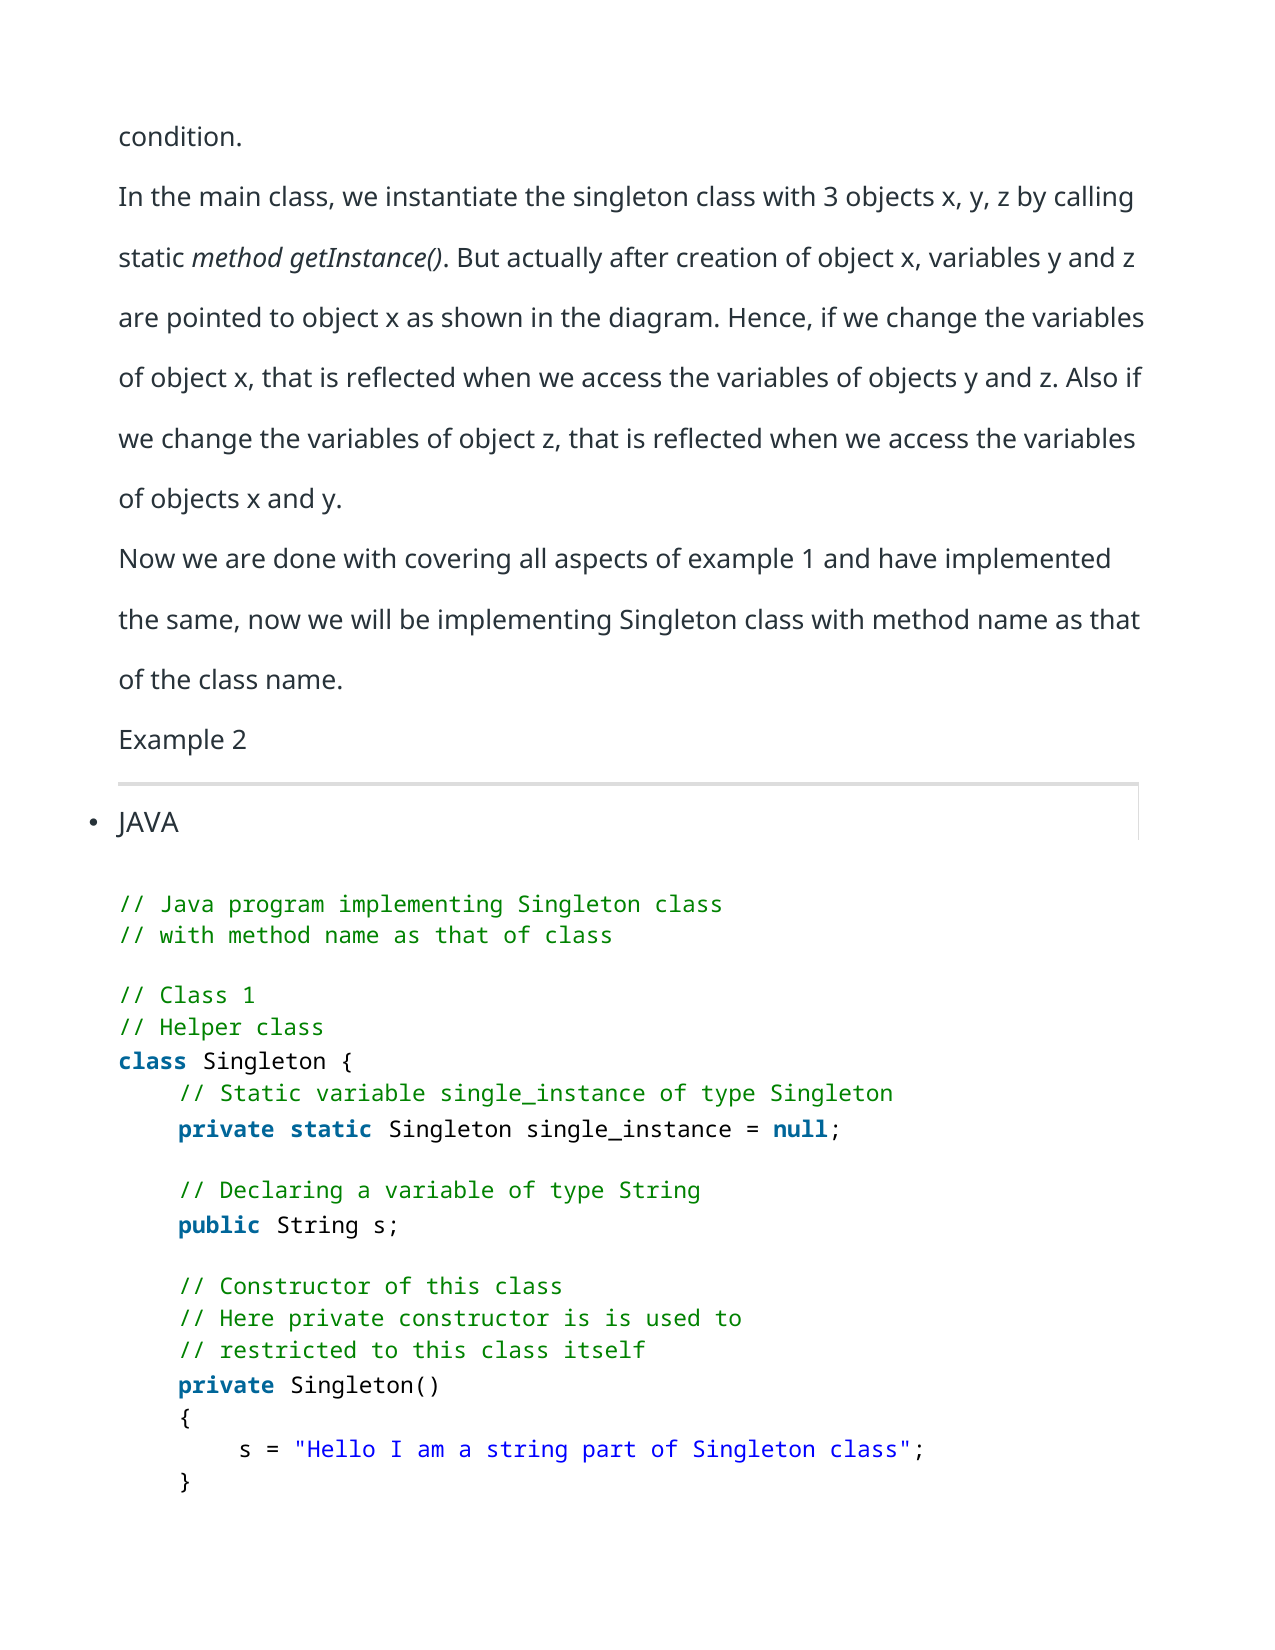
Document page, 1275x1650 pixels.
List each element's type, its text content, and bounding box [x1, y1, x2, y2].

list JAVA [118, 786, 1138, 840]
table_header // Java program implementing Singleton class // with method name as that of class // Class 1 // Helper class class Singleton { // Static variable single_instance of type Singleton private static Singleton single_instance = null; // Declaring a variable of type String public String s; // Constructor of this class // Here private constructor is is used to // restricted to this class itself private Singleton() { s = "Hello I am a string part of Singleton class"; } [118, 888, 1131, 1526]
text Example 2 [118, 721, 1157, 757]
text condition. In the main class, we instantiate the singleton class with 3 objects x, y, z by calling static method getInstance(). But actually after creation of object x, variables y and z are pointed to object x as shown in the diagram. Hence, if we change the variables of object x, that is reflected when we access the variables of objects y and z. Also if we change the variables of object z, that is reflected when we access the variables of objects x and y. Now we are done with covering all aspects of example 1 and have implemented the same, now we will be implementing Singleton class with method name as that of the class name. [118, 118, 1157, 697]
